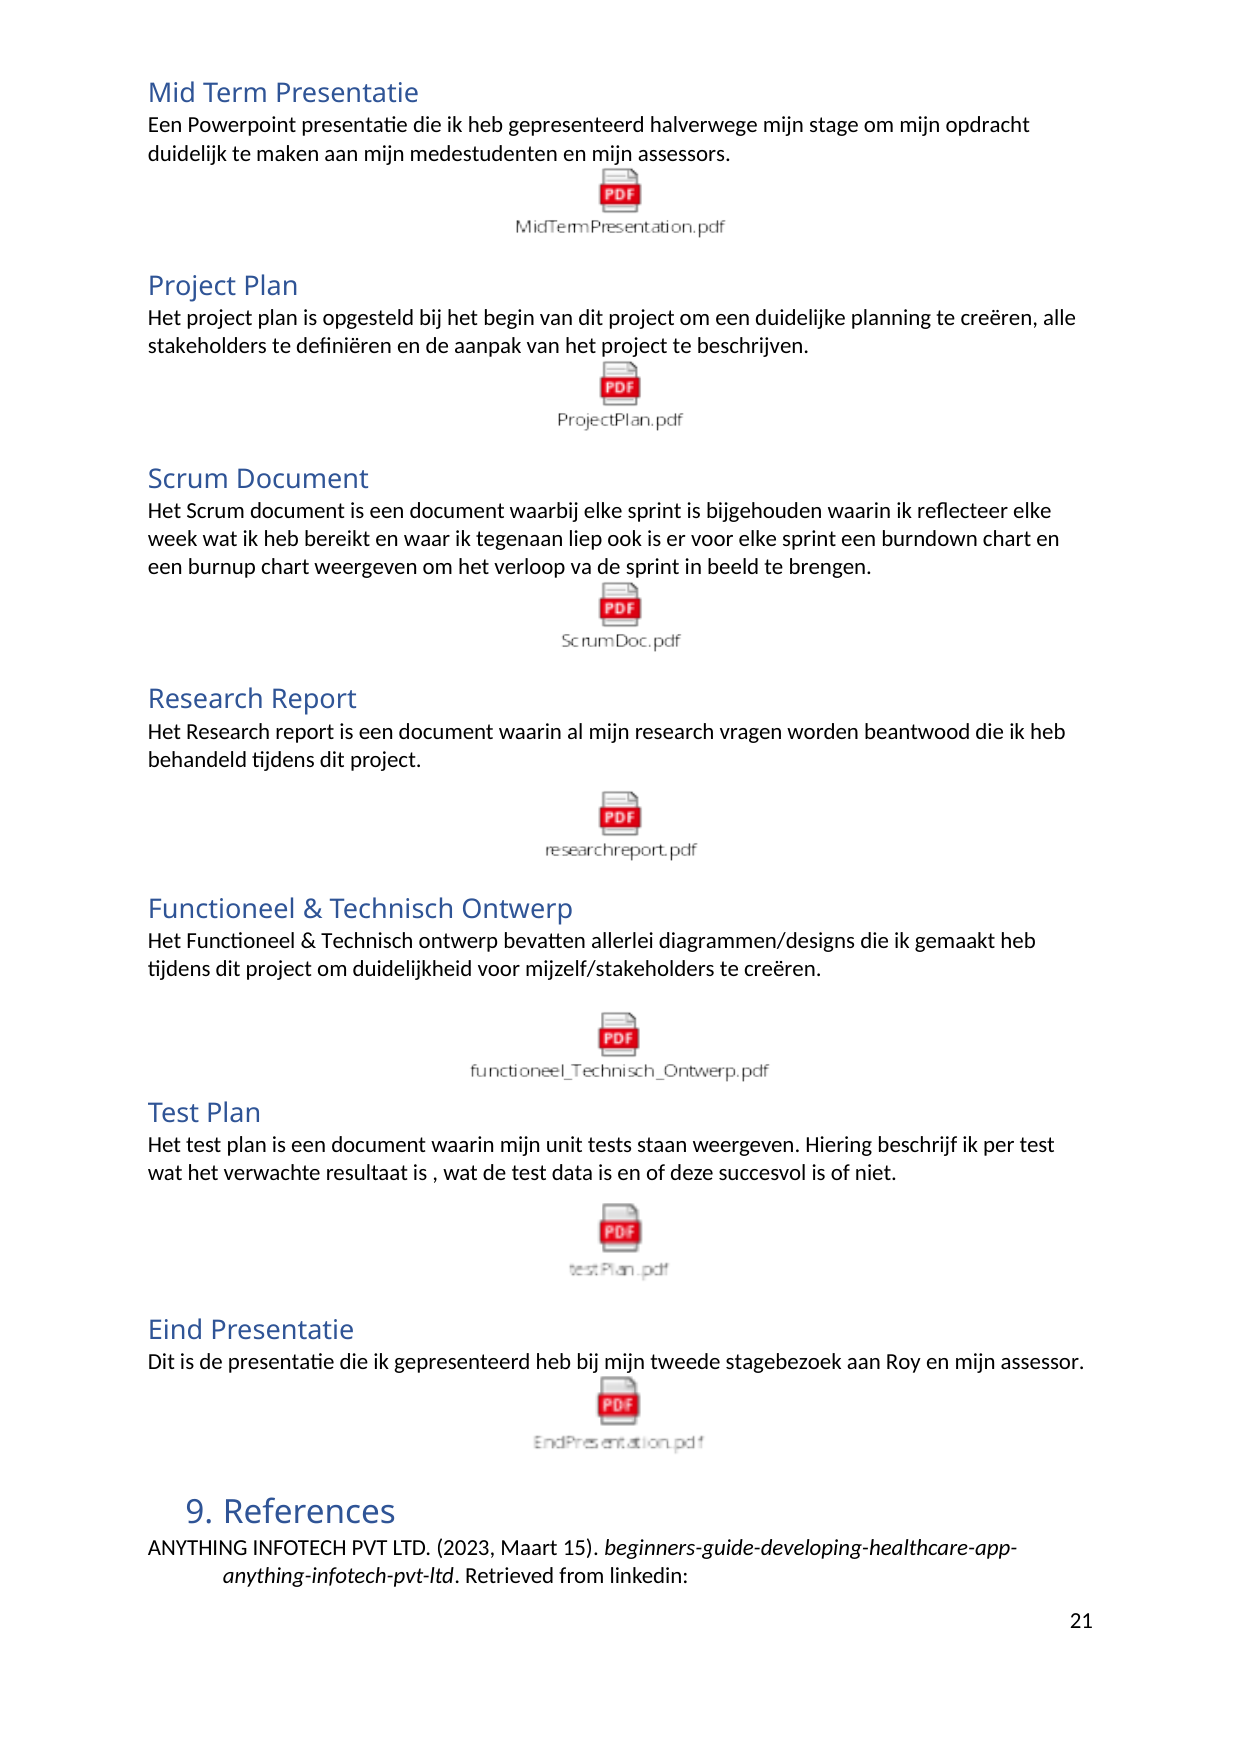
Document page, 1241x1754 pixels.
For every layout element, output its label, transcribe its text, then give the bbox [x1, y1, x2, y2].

text Een Powerpoint presentatie die ik heb gepresenteerd halverwege mijn stage om mijn opdracht duidelijk te maken aan mijn medestudenten en mijn assessors. [148, 111, 1093, 167]
text Het Functioneel & Technisch ontwerp bevatten allerlei diagrammen/designs die ik gemaakt heb tijdens dit project om duidelijkheid voor mijzelf/stakeholders te creëren. [148, 926, 1093, 982]
text Het test plan is een document waarin mijn unit tests staan weergeven. Hiering beschrijf ik per test wat het verwachte resultaat is , wat de test data is en of deze succesvol is of niet. [148, 1130, 1093, 1186]
text Het Scrum document is een document waarbij elke sprint is bijgehouden waarin ik reflecteer elke week wat ik heb bereikt en waar ik tegenaan liep ook is er voor elke sprint een burndown chart en een burnup chart weergeven om het verloop va de sprint in beeld te brengen. [148, 496, 1093, 580]
subtitle References [185, 1487, 1093, 1533]
subtitle Functioneel & Technisch Ontwerp [148, 889, 1093, 926]
subtitle Scrum Document [148, 459, 1093, 496]
text Dit is de presentatie die ik gepresenteerd heb bij mijn tweede stagebezoek aan Roy en mijn assessor. [148, 1347, 1093, 1376]
text Het Research report is een document waarin al mijn research vragen worden beantwood die ik heb behandeld tijdens dit project. [148, 717, 1093, 773]
subtitle Research Report [148, 680, 1093, 717]
subtitle Test Plan [148, 1093, 1093, 1130]
subtitle Mid Term Presentatie [148, 74, 1093, 111]
text Het project plan is opgesteld bij het begin van dit project om een duidelijke planning te creëren, alle stakeholders te definiëren en de aanpak van het project te beschrijven. [148, 303, 1093, 359]
subtitle Eind Presentatie [148, 1311, 1093, 1347]
text ANYTHING INFOTECH PVT LTD. (2023, Maart 15). beginners-guide-developing-healthcare-app-anything-infotech-pvt-ltd. Retrieved from linkedin: [148, 1533, 1093, 1589]
subtitle Project Plan [148, 266, 1093, 303]
